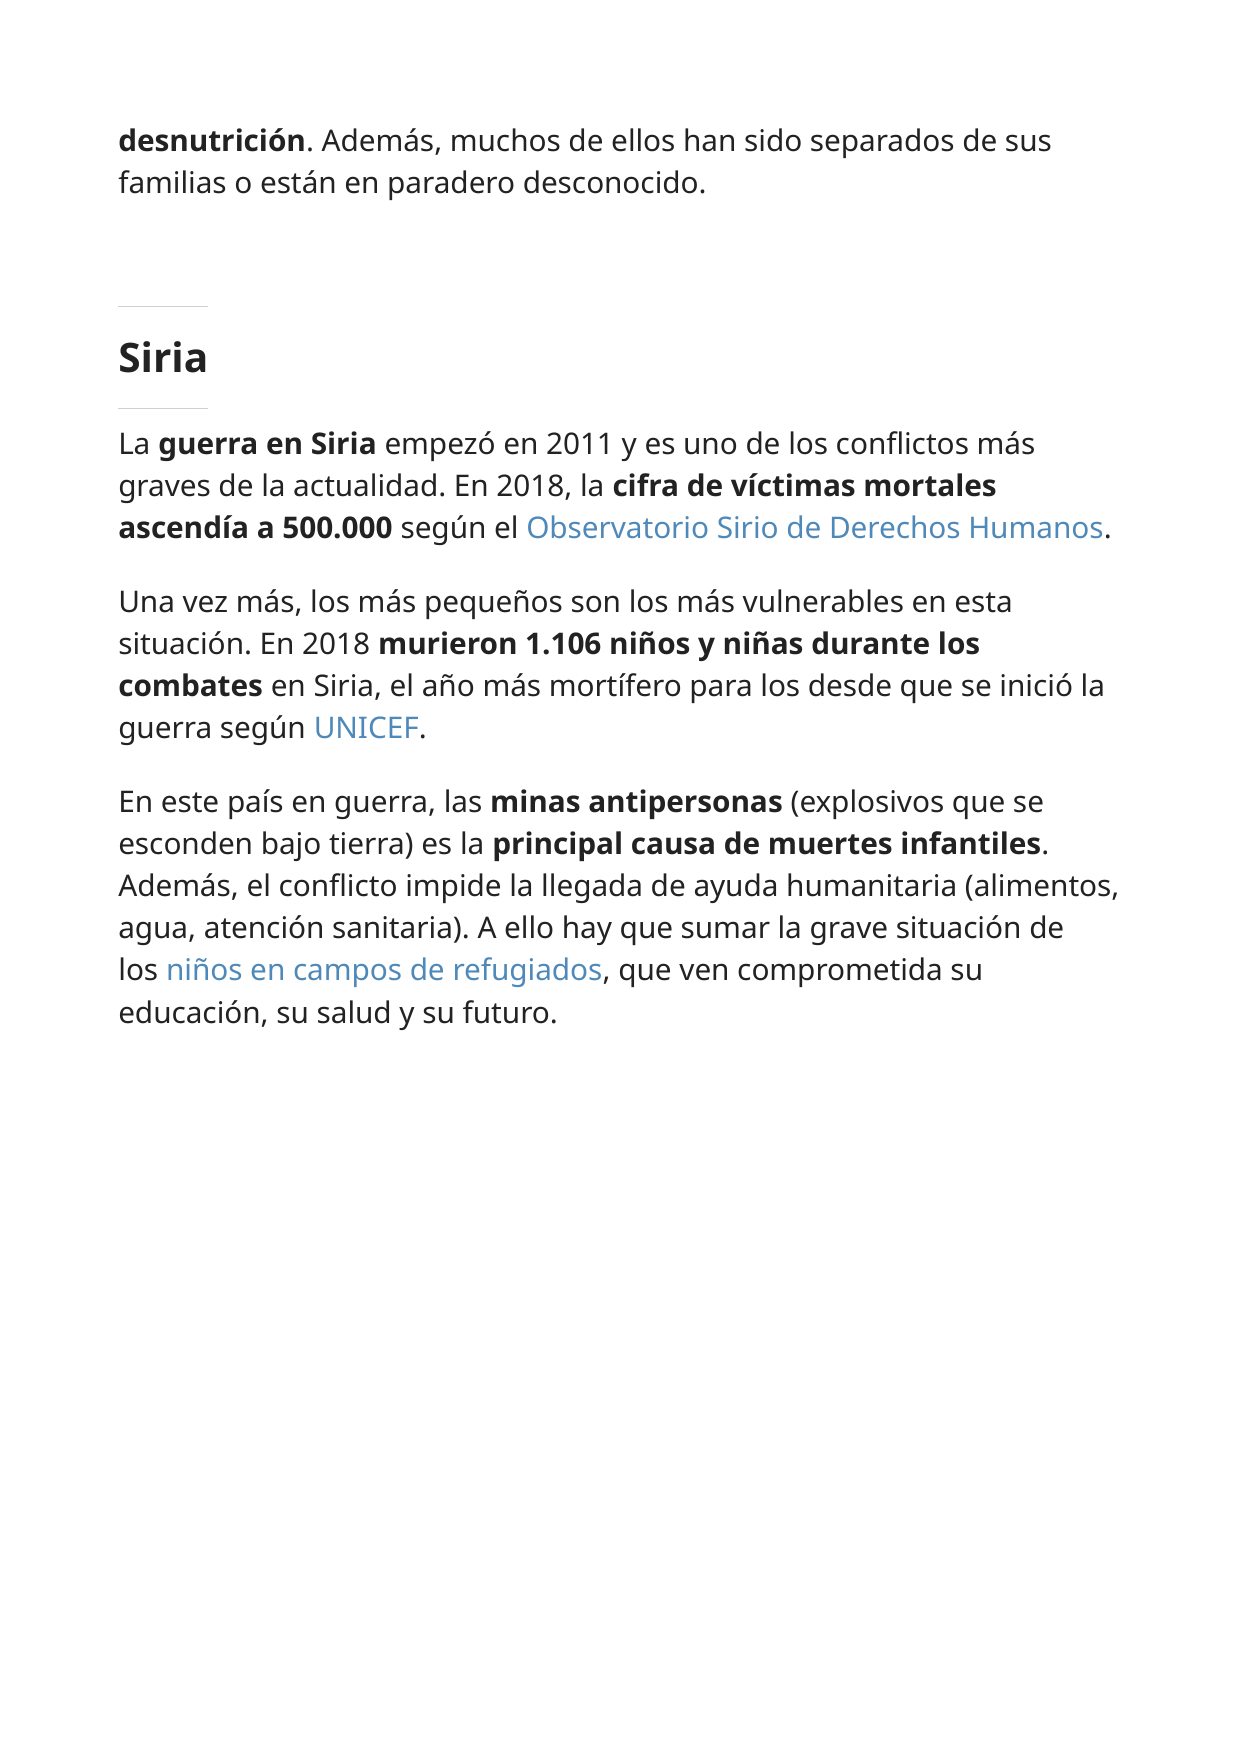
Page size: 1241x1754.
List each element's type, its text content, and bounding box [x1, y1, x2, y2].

subtitle Siria [118, 306, 1122, 408]
text En este país en guerra, las minas antipersonas (explosivos que se esconden bajo tierra) es la principal causa de muertes infantiles. Además, el conflicto impide la llegada de ayuda humanitaria (alimentos, agua, atención sanitaria). A ello hay que sumar la grave situación de los niños en campos de refugiados, que ven comprometida su educación, su salud y su futuro. [118, 778, 1122, 1032]
text La guerra en Siria empezó en 2011 y es uno de los conflictos más graves de la actualidad. En 2018, la cifra de víctimas mortales ascendía a 500.000 según el Observatorio Sirio de Derechos Humanos. [118, 421, 1122, 547]
text Una vez más, los más pequeños son los más vulnerables en esta situación. En 2018 murieron 1.106 niños y niñas durante los combates en Siria, el año más mortífero para los desde que se inició la guerra según UNICEF. [118, 578, 1122, 747]
text desnutrición. Además, muchos de ellos han sido separados de sus familias o están en paradero desconocido. [118, 118, 1122, 202]
